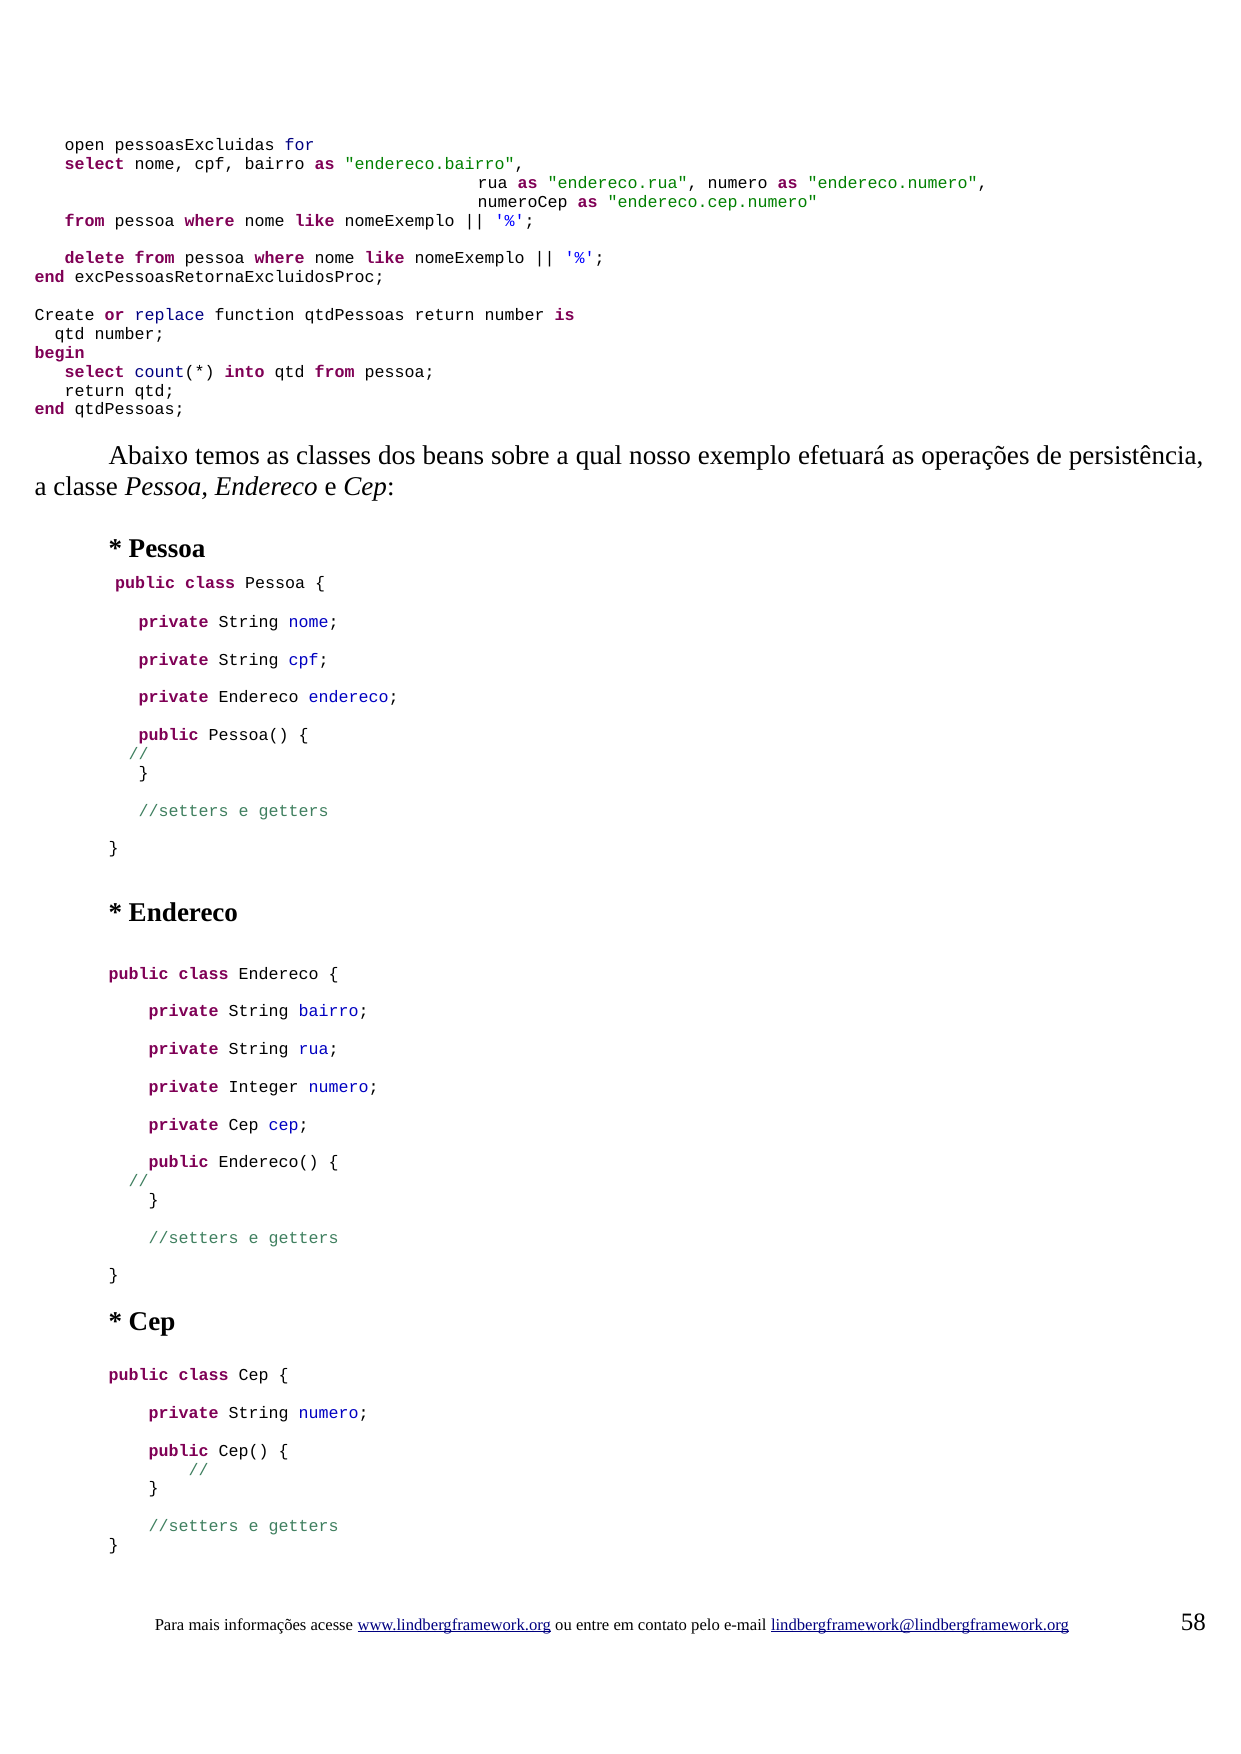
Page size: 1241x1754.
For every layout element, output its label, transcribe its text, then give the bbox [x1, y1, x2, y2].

text private String cpf; [34, 651, 1206, 670]
text //setters e getters [34, 802, 1206, 821]
text private String rua; [34, 1041, 1206, 1059]
text end qtdPessoas; [34, 401, 1206, 420]
text private Cep cep; [34, 1116, 1206, 1135]
text //setters e getters [34, 1229, 1206, 1248]
text qtd number; [34, 326, 1206, 344]
text private String numero; [34, 1404, 1206, 1423]
text } [34, 1480, 1206, 1499]
text public class Pessoa { [34, 563, 1206, 595]
text } [34, 1267, 1206, 1286]
text // [34, 746, 1206, 764]
text delete from pessoa where nome like nomeExemplo || '%'; [34, 250, 1206, 269]
text //setters e getters [34, 1518, 1206, 1537]
text numeroCep as "endereco.cep.numero" [34, 193, 1206, 212]
text private Endereco endereco; [34, 689, 1206, 708]
text } [34, 764, 1206, 783]
text private String bairro; [34, 1003, 1206, 1022]
text * Pessoa [34, 532, 1206, 563]
text private String nome; [34, 613, 1206, 632]
text begin [34, 344, 1206, 363]
text * Endereco [34, 896, 1206, 927]
text // [34, 1173, 1206, 1191]
text select count(*) into qtd from pessoa; [34, 363, 1206, 382]
text public Pessoa() { [34, 727, 1206, 746]
text rua as "endereco.rua", numero as "endereco.numero", [34, 175, 1206, 193]
text } [34, 1537, 1206, 1555]
text // [34, 1461, 1206, 1480]
text open pessoasExcluidas for [34, 137, 1206, 156]
text public Endereco() { [34, 1154, 1206, 1173]
text public class Endereco { [34, 965, 1206, 984]
text public class Cep { [34, 1367, 1206, 1386]
text from pessoa where nome like nomeExemplo || '%'; [34, 212, 1206, 231]
text * Cep [34, 1304, 1206, 1336]
text Abaixo temos as classes dos beans sobre a qual nosso exemplo efetuará as operações de persistência, a classe Pessoa, Endereco e Cep: [34, 439, 1206, 501]
text } [34, 1191, 1206, 1210]
text select nome, cpf, bairro as "endereco.bairro", [34, 156, 1206, 175]
text private Integer numero; [34, 1078, 1206, 1097]
text return qtd; [34, 382, 1206, 401]
text Create or replace function qtdPessoas return number is [34, 307, 1206, 326]
text public Cep() { [34, 1442, 1206, 1461]
text } [34, 840, 1206, 859]
text end excPessoasRetornaExcluidosProc; [34, 269, 1206, 288]
